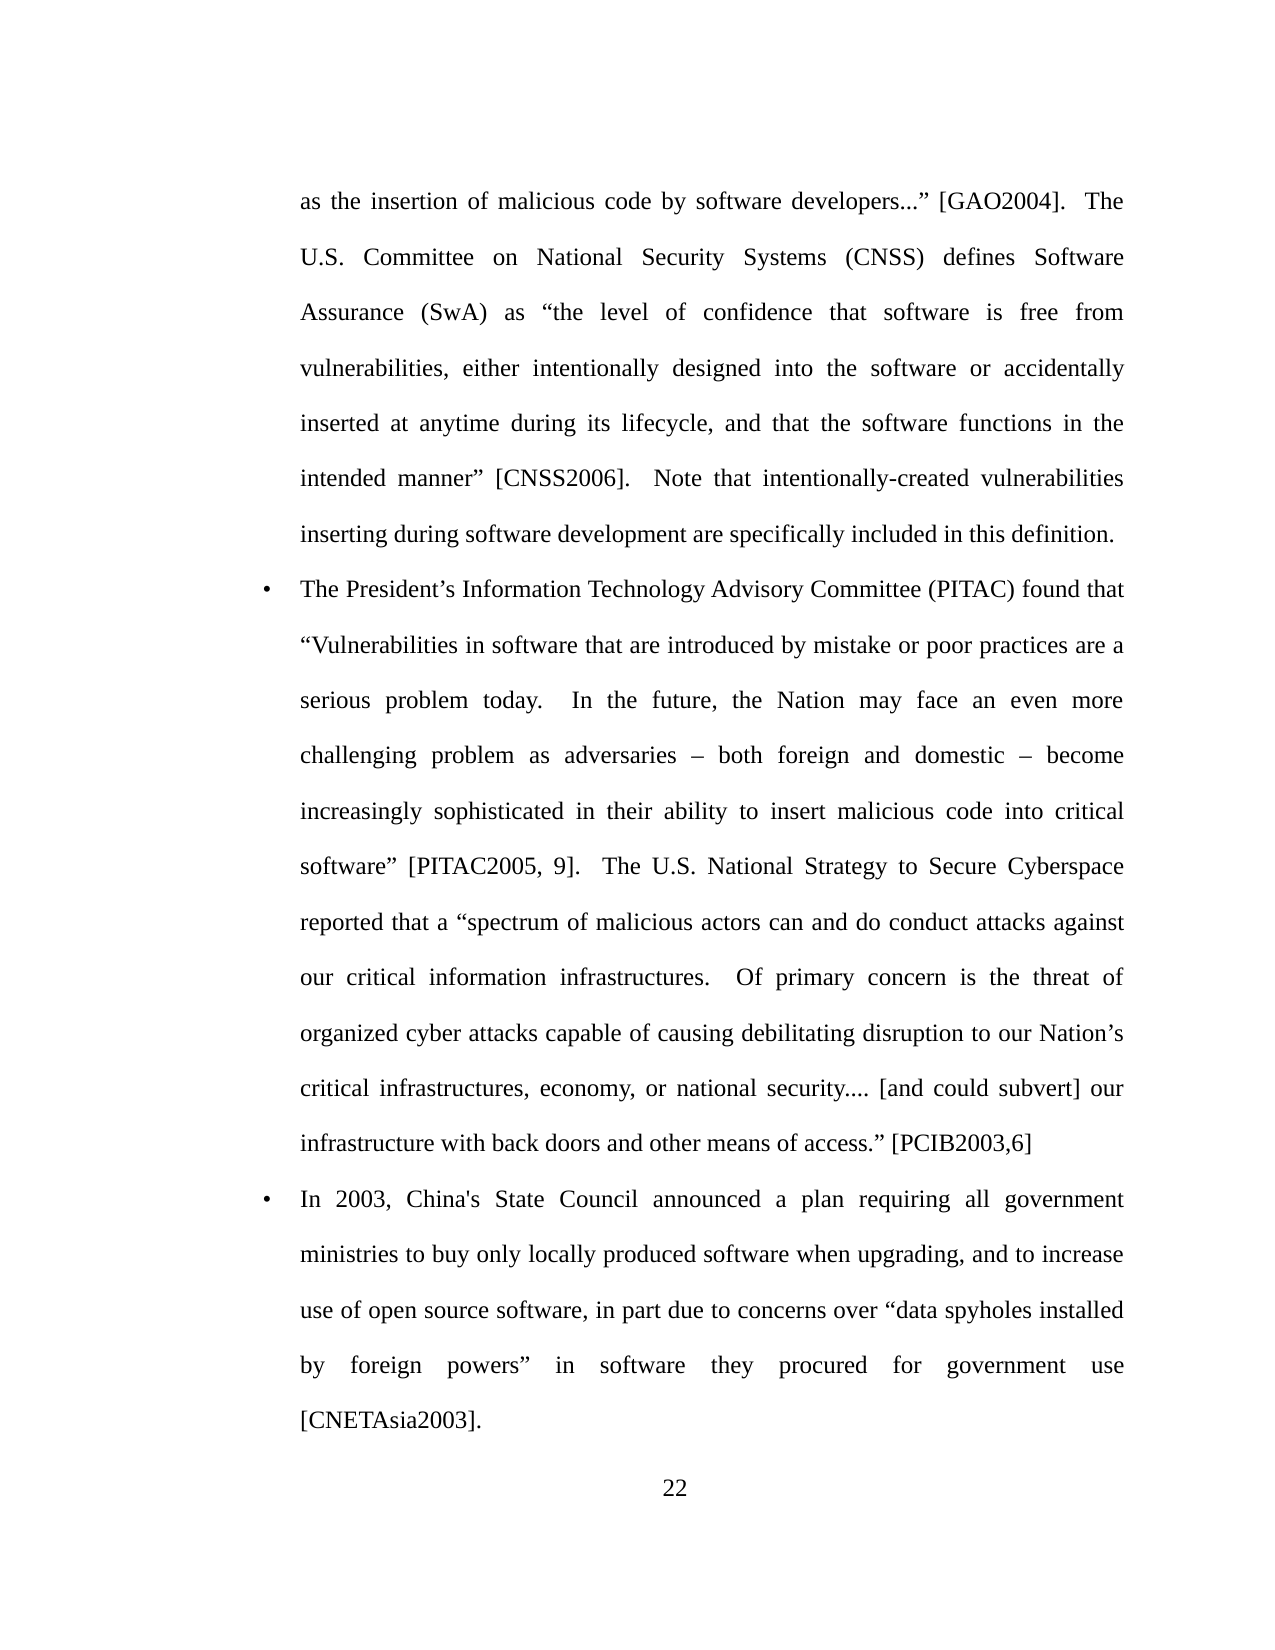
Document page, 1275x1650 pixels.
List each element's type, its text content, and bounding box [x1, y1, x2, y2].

list In 2003, China's State Council announced a plan requiring all government ministries to buy only locally produced software when upgrading, and to increase use of open source software, in part due to concerns over “data spyholes installed by foreign powers” in software they procured for government use [CNETAsia2003]. [262, 1185, 1125, 1434]
list as the insertion of malicious code by software developers...” [GAO2004]. The U.S. Committee on National Security Systems (CNSS) defines Software Assurance (SwA) as “the level of confidence that software is free from vulnerabilities, either intentionally designed into the software or accidentally inserted at anytime during its lifecycle, and that the software functions in the intended manner” [CNSS2006]. Note that intentionally-created vulnerabilities inserting during software development are specifically included in this definition. [262, 187, 1125, 548]
list The President’s Information Technology Advisory Committee (PITAC) found that “Vulnerabilities in software that are introduced by mistake or poor practices are a serious problem today. In the future, the Nation may face an even more challenging problem as adversaries – both foreign and domestic – become increasingly sophisticated in their ability to insert malicious code into critical software” [PITAC2005, 9]. The U.S. National Strategy to Secure Cyberspace reported that a “spectrum of malicious actors can and do conduct attacks against our critical information infrastructures. Of primary concern is the threat of organized cyber attacks capable of causing debilitating disruption to our Nation’s critical infrastructures, economy, or national security.... [and could subvert] our infrastructure with back doors and other means of access.” [PCIB2003,6] [262, 575, 1125, 1157]
